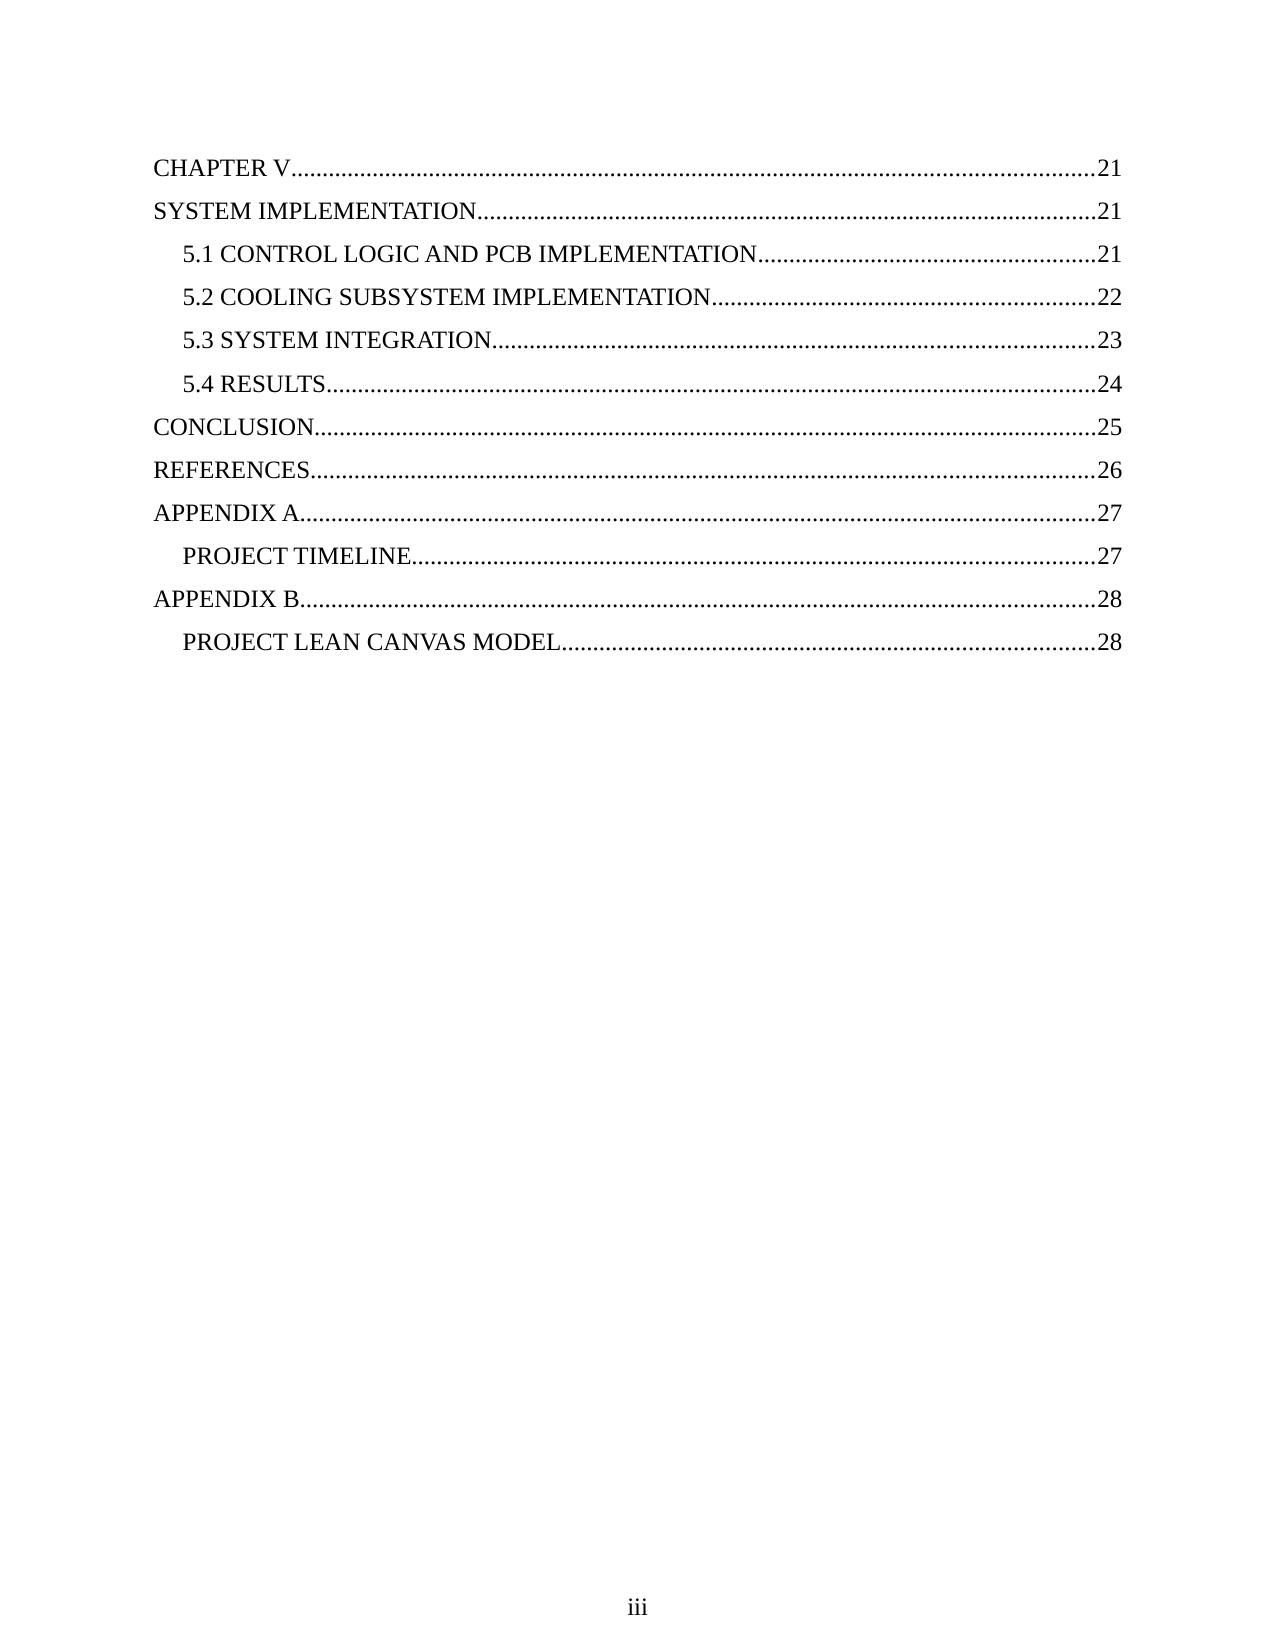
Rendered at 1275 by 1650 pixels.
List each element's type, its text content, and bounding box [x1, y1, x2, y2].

text APPENDIX A 27 [153, 498, 1122, 527]
text APPENDIX B 28 [153, 584, 1122, 613]
text 5.3 SYSTEM INTEGRATION 23 [182, 326, 1122, 354]
text PROJECT LEAN CANVAS MODEL 28 [182, 627, 1122, 656]
text 5.1 CONTROL LOGIC AND PCB IMPLEMENTATION 21 [182, 239, 1122, 268]
text CONCLUSION 25 [153, 412, 1122, 441]
text SYSTEM IMPLEMENTATION 21 [153, 196, 1122, 225]
text PROJECT TIMELINE 27 [182, 541, 1122, 570]
text 5.2 COOLING SUBSYSTEM IMPLEMENTATION 22 [182, 282, 1122, 311]
text CHAPTER V 21 [153, 153, 1122, 182]
text 5.4 RESULTS 24 [182, 369, 1122, 397]
text REFERENCES 26 [153, 455, 1122, 484]
